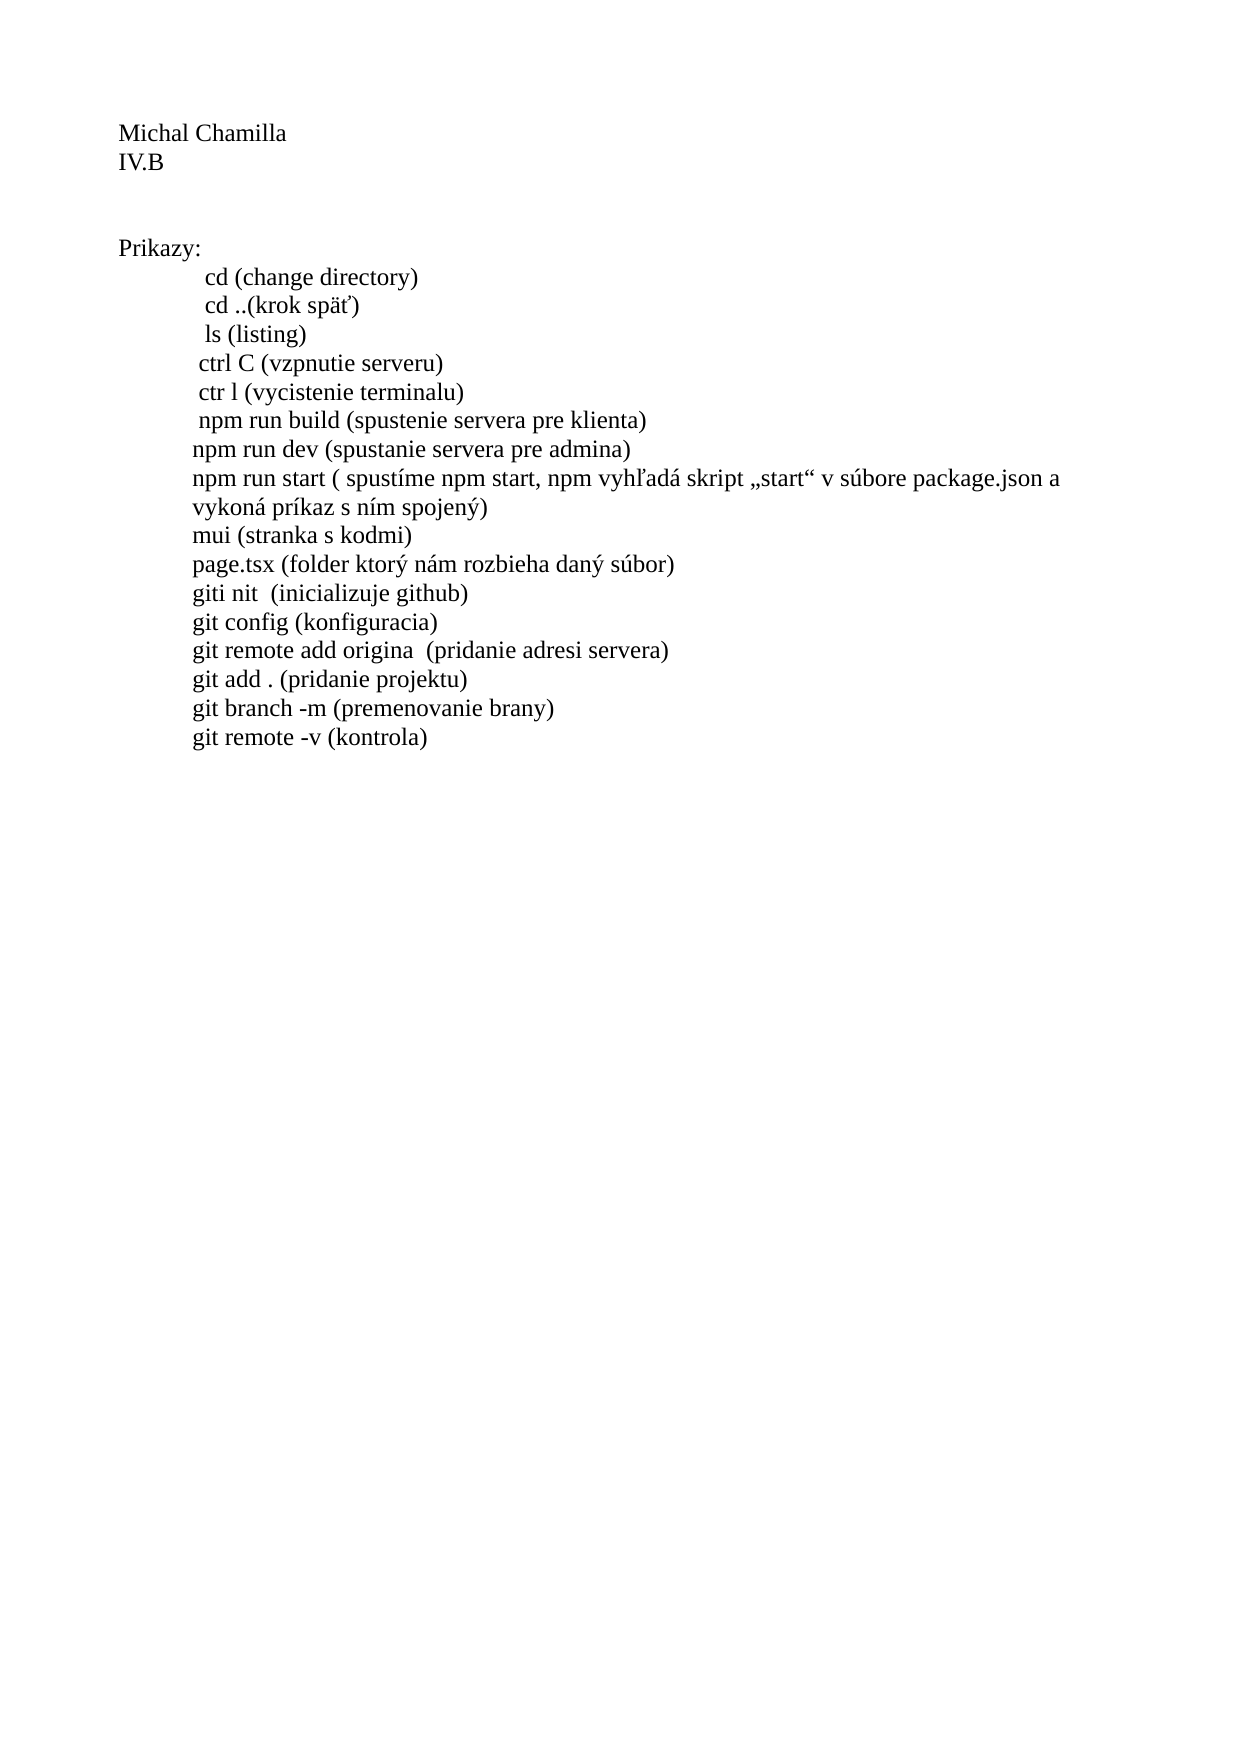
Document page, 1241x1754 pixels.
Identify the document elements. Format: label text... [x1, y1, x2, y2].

text mui (stranka s kodmi) [118, 521, 1122, 549]
text ctrl C (vzpnutie serveru) [118, 348, 1122, 377]
text npm run dev (spustanie servera pre admina) [118, 434, 1122, 463]
text cd (change directory) [118, 262, 1122, 291]
text git add . (pridanie projektu) [118, 664, 1122, 693]
text cd ..(krok späť) [118, 291, 1122, 319]
text git remote add origina (pridanie adresi servera) [118, 636, 1122, 664]
text IV.B [118, 147, 1122, 176]
text ls (listing) [118, 319, 1122, 348]
text Prikazy: [118, 233, 1122, 262]
text ctr l (vycistenie terminalu) [118, 377, 1122, 406]
text Michal Chamilla [118, 118, 1122, 147]
text npm run build (spustenie servera pre klienta) [118, 406, 1122, 434]
text git remote -v (kontrola) [118, 722, 1122, 751]
text npm run start ( spustíme npm start, npm vyhľadá skript „start“ v súbore package.json a vykoná príkaz s ním spojený) [118, 463, 1122, 521]
text giti nit (inicializuje github) [118, 578, 1122, 607]
text page.tsx (folder ktorý nám rozbieha daný súbor) [118, 549, 1122, 578]
text git branch -m (premenovanie brany) [118, 693, 1122, 722]
text git config (konfiguracia) [118, 607, 1122, 636]
